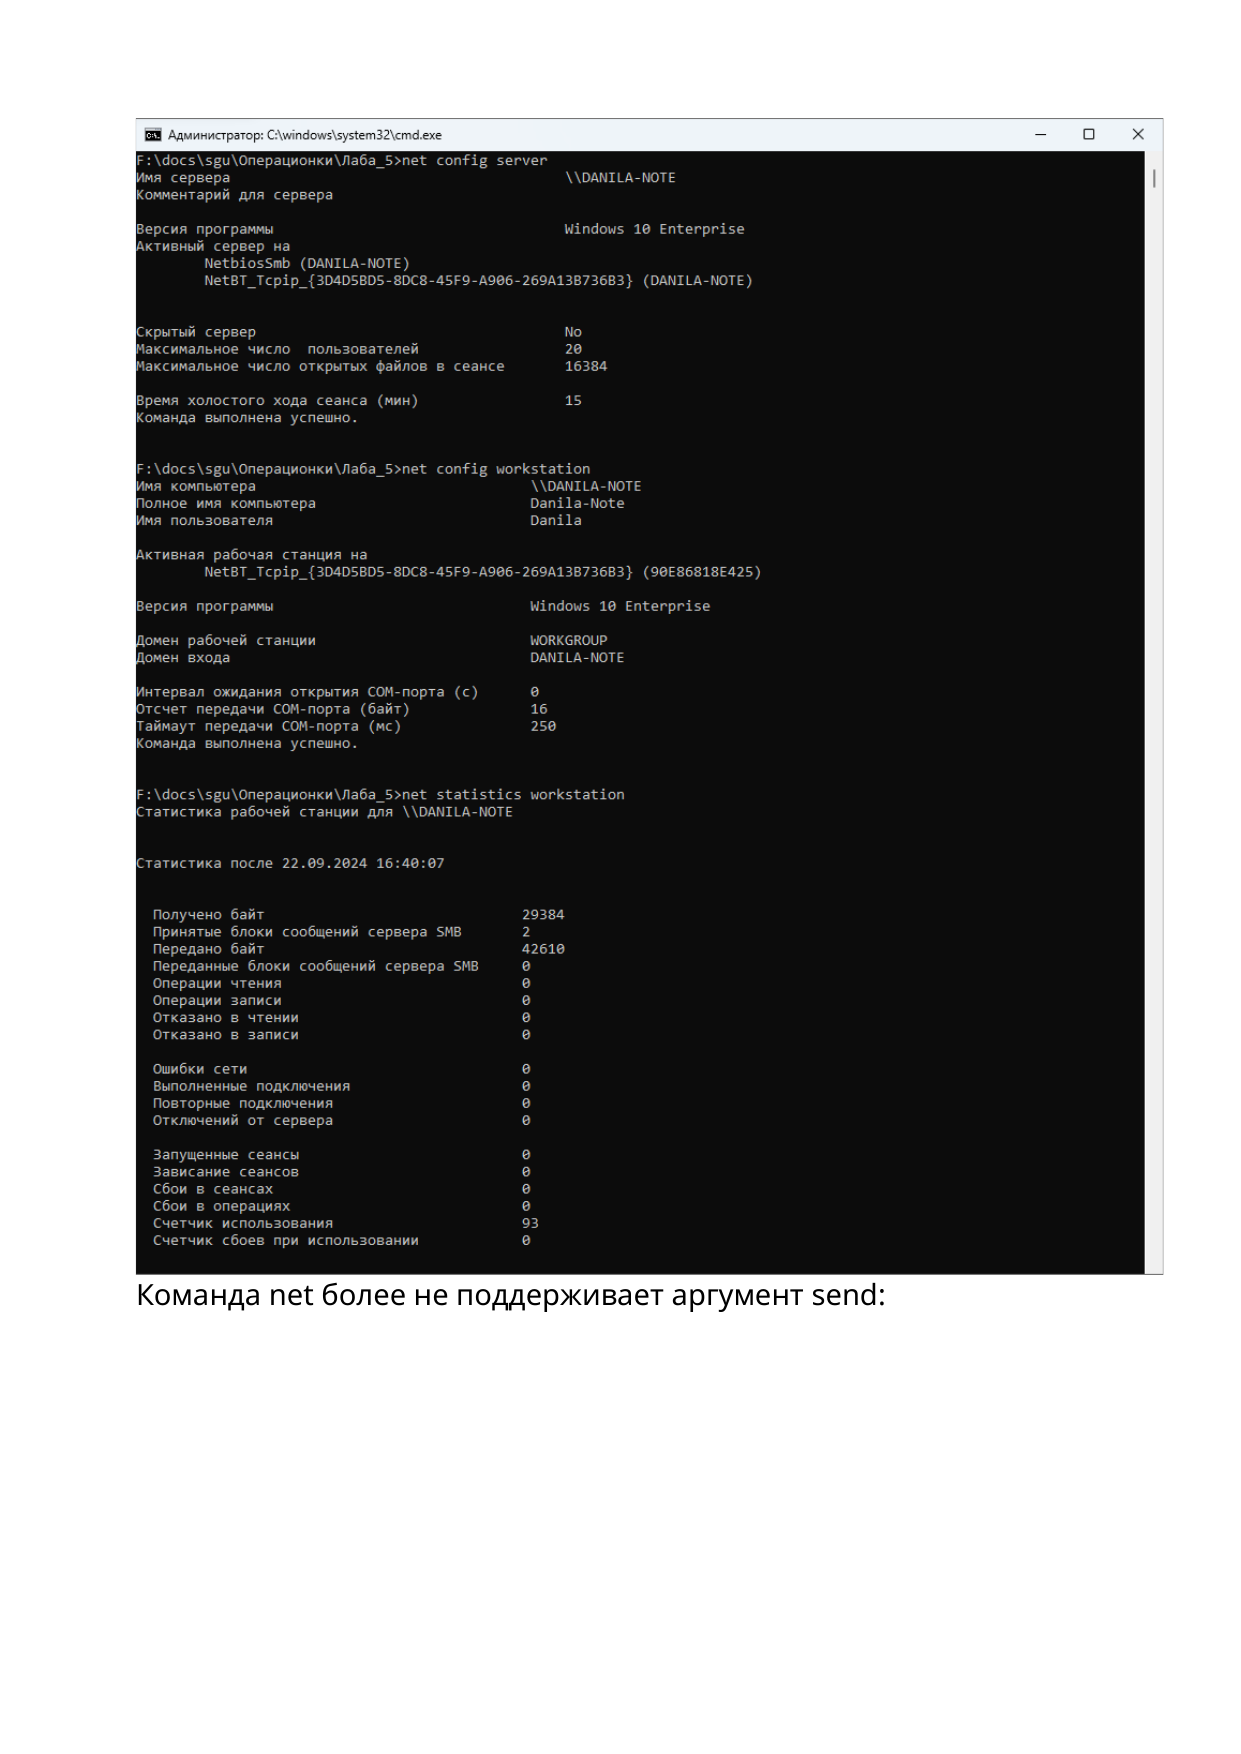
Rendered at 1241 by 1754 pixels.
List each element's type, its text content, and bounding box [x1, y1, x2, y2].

text Команда net более не поддерживает аргумент send: [136, 1275, 1163, 1314]
